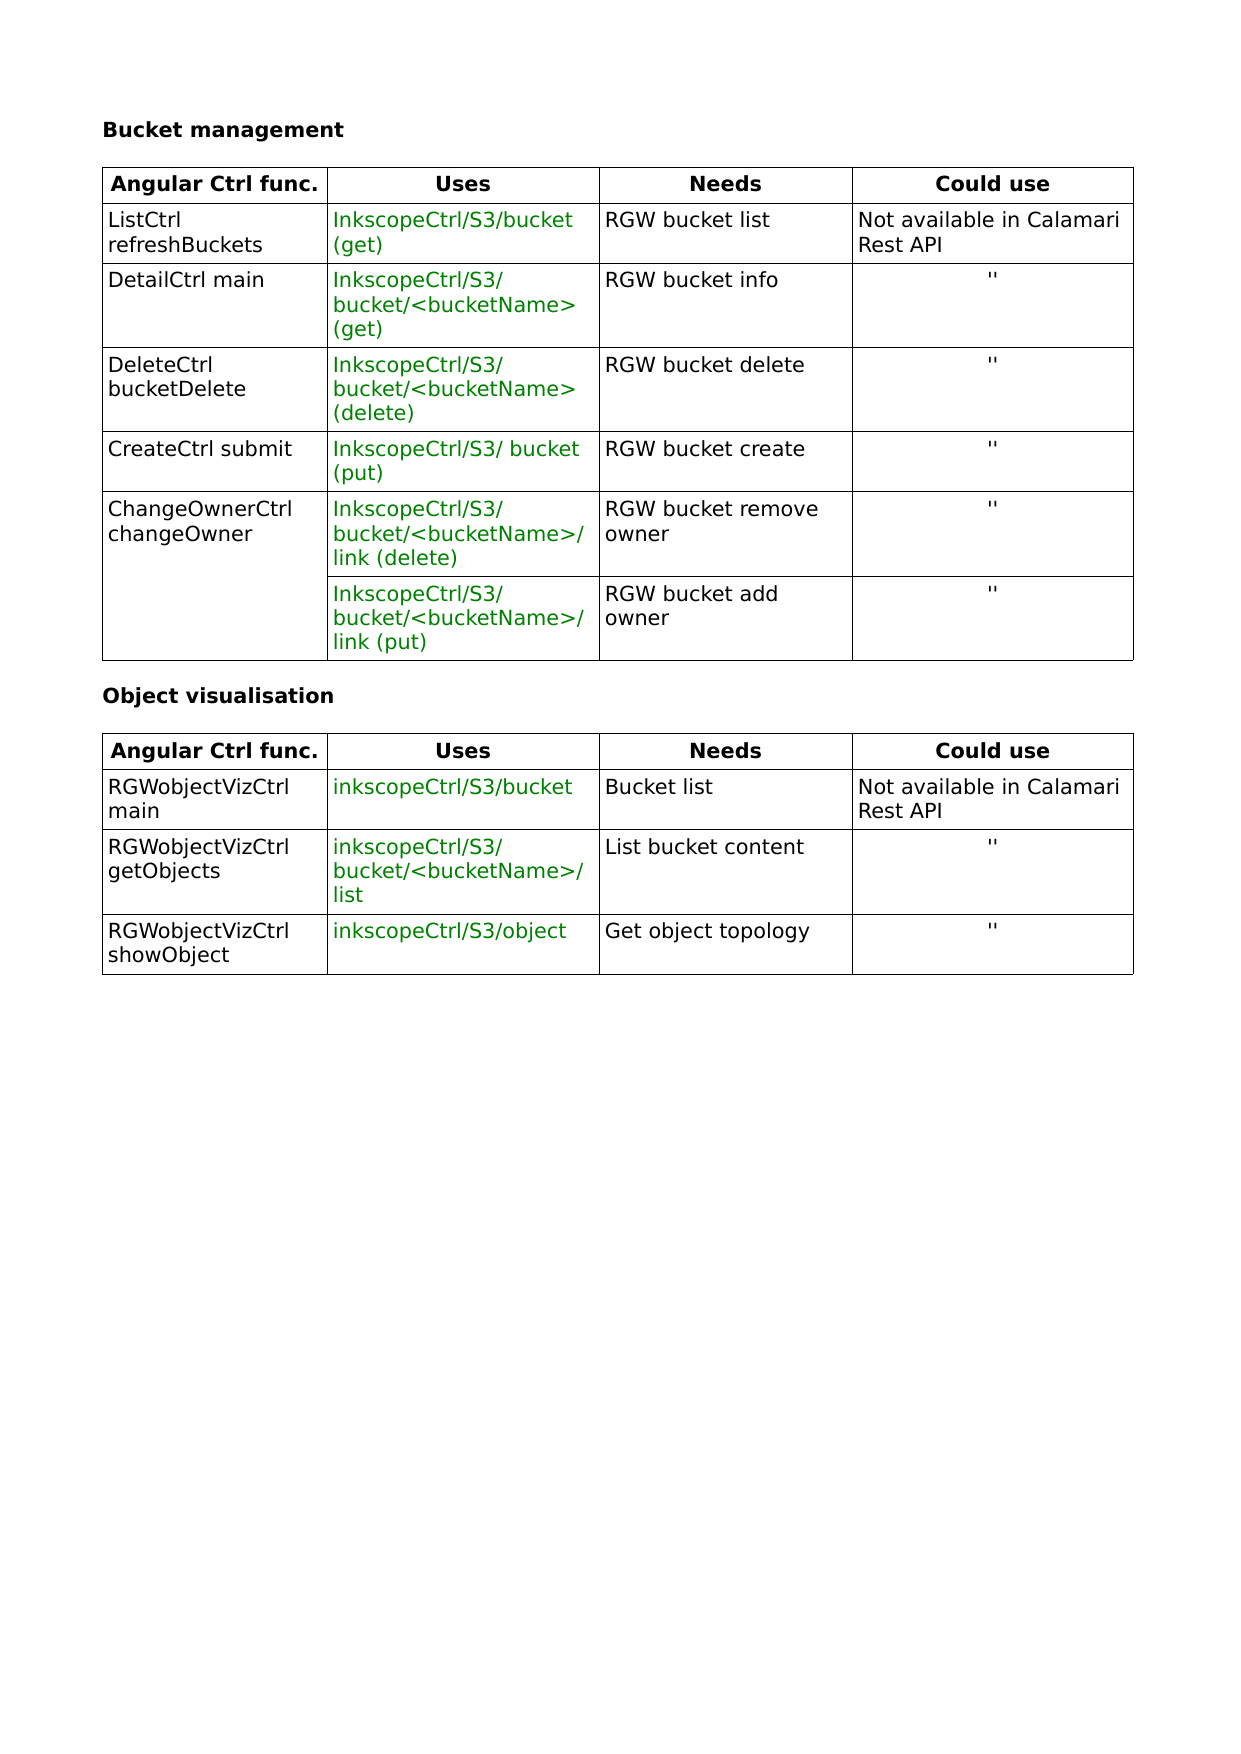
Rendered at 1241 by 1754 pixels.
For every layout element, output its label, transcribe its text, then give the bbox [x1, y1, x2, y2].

table_cell '' [853, 830, 1133, 913]
table_cell RGWobjectVizCtrl main [103, 770, 327, 829]
text Bucket management [102, 118, 1138, 142]
table_cell ChangeOwnerCtrl changeOwner [103, 492, 327, 660]
table_cell '' [853, 264, 1133, 347]
table_cell RGWobjectVizCtrl showObject [103, 915, 327, 973]
table_header Could use [853, 734, 1133, 769]
table_cell InkscopeCtrl/S3/bucket/<bucketName> (get) [328, 264, 599, 347]
table_cell Bucket list [600, 770, 852, 829]
table_cell RGW bucket add owner [600, 577, 852, 660]
table_cell RGW bucket info [600, 264, 852, 347]
table_cell Not available in Calamari Rest API [853, 770, 1133, 829]
table_cell CreateCtrl submit [103, 432, 327, 491]
table_cell '' [853, 492, 1133, 576]
table_cell Get object topology [600, 915, 852, 973]
table_header Needs [600, 168, 852, 202]
table_header Angular Ctrl func. [103, 734, 327, 769]
table_header Angular Ctrl func. [103, 168, 327, 202]
table_cell InkscopeCtrl/S3/bucket/<bucketName> (delete) [328, 348, 599, 431]
table_cell DeleteCtrl bucketDelete [103, 348, 327, 431]
table_cell RGW bucket remove owner [600, 492, 852, 576]
table_cell InkscopeCtrl/S3/bucket/<bucketName>/link (put) [328, 577, 599, 660]
table_header Could use [853, 168, 1133, 202]
table_cell Not available in Calamari Rest API [853, 204, 1133, 263]
table_cell RGW bucket delete [600, 348, 852, 431]
text Object visualisation [102, 684, 1138, 709]
table_cell '' [853, 348, 1133, 431]
table_cell DetailCtrl main [103, 264, 327, 347]
table_cell inkscopeCtrl/S3/object [328, 915, 599, 973]
table_header Uses [328, 168, 599, 202]
table_cell RGW bucket list [600, 204, 852, 263]
table_cell '' [853, 915, 1133, 973]
table_cell '' [853, 432, 1133, 491]
table_cell '' [853, 577, 1133, 660]
table_cell InkscopeCtrl/S3/ bucket (put) [328, 432, 599, 491]
table_cell ListCtrl refreshBuckets [103, 204, 327, 263]
table_cell inkscopeCtrl/S3/bucket/<bucketName>/list [328, 830, 599, 913]
table_cell InkscopeCtrl/S3/bucket (get) [328, 204, 599, 263]
table_cell List bucket content [600, 830, 852, 913]
table_header Needs [600, 734, 852, 769]
table_cell inkscopeCtrl/S3/bucket [328, 770, 599, 829]
table_cell RGWobjectVizCtrl getObjects [103, 830, 327, 913]
table_cell RGW bucket create [600, 432, 852, 491]
table_header Uses [328, 734, 599, 769]
table_cell InkscopeCtrl/S3/bucket/<bucketName>/link (delete) [328, 492, 599, 576]
